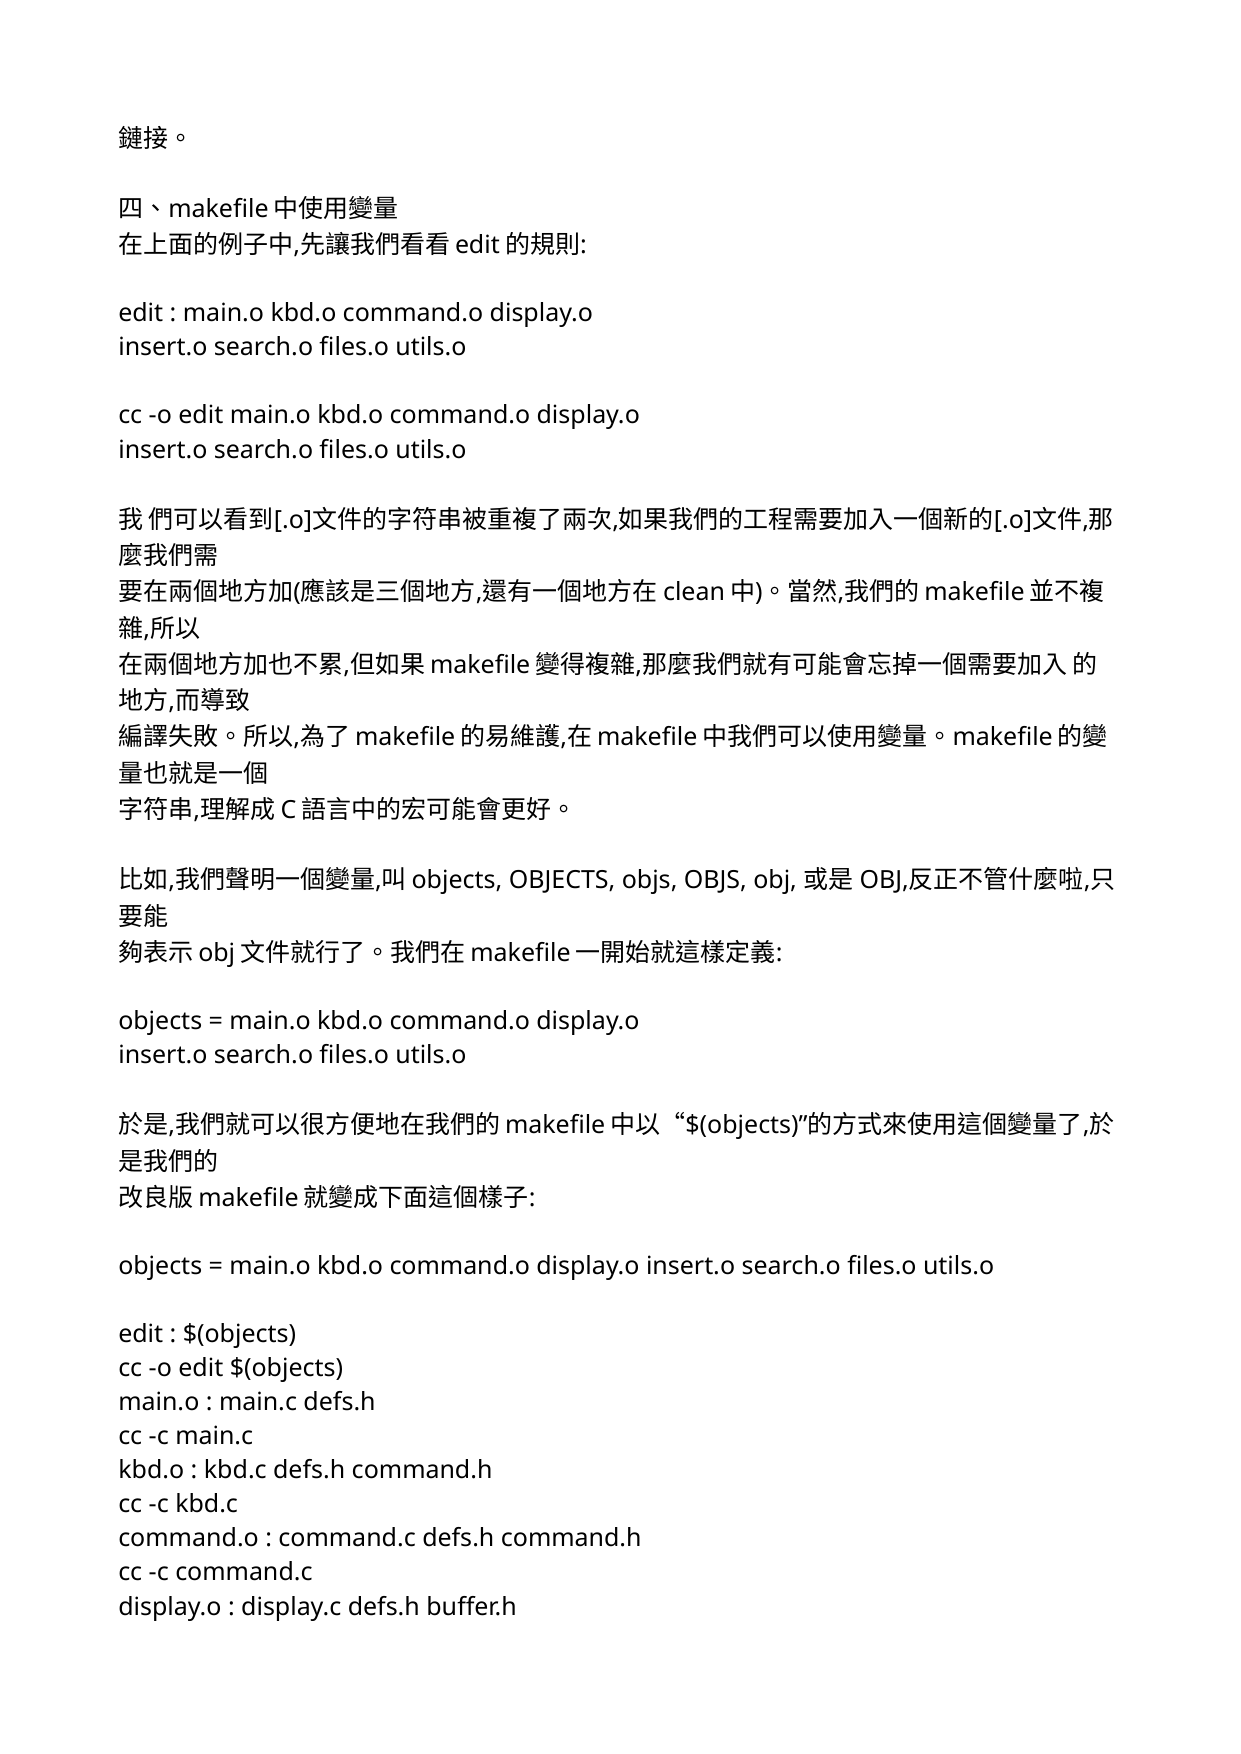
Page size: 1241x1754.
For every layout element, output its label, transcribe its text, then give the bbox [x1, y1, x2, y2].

text 我 們可以看到[.o]文件的字符串被重複了兩次,如果我們的工程需要加入一個新的[.o]文件,那麼我們需 [118, 499, 1122, 572]
text 鏈接。 [118, 118, 1122, 154]
text display.o : display.c defs.h buffer.h [118, 1588, 1122, 1622]
text cc -c command.c [118, 1554, 1122, 1588]
text cc -o edit $(objects) [118, 1350, 1122, 1384]
text command.o : command.c defs.h command.h [118, 1520, 1122, 1554]
text cc -c kbd.c [118, 1486, 1122, 1520]
text 四、makefile中使用變量 [118, 188, 1122, 225]
text main.o : main.c defs.h [118, 1384, 1122, 1418]
text edit : $(objects) [118, 1316, 1122, 1350]
text kbd.o : kbd.c defs.h command.h [118, 1452, 1122, 1486]
text 在兩個地方加也不累,但如果makefile變得複雜,那麼我們就有可能會忘掉一個需要加入 的地方,而導致 [118, 644, 1122, 717]
text edit : main.o kbd.o command.o display.o [118, 295, 1122, 329]
text cc -o edit main.o kbd.o command.o display.o [118, 397, 1122, 431]
text insert.o search.o files.o utils.o [118, 1037, 1122, 1071]
text 夠表示obj文件就行了。我們在makefile一開始就這樣定義: [118, 932, 1122, 968]
text 要在兩個地方加(應該是三個地方,還有一個地方在 clean中)。當然,我們的makefile並不複雜,所以 [118, 572, 1122, 644]
text objects = main.o kbd.o command.o display.o insert.o search.o files.o utils.o [118, 1247, 1122, 1282]
text 在上面的例子中,先讓我們看看edit的規則: [118, 225, 1122, 261]
text insert.o search.o files.o utils.o [118, 431, 1122, 465]
text 於是,我們就可以很方便地在我們的makefile中以“$(objects)”的方式來使用這個變量了,於是我們的 [118, 1105, 1122, 1177]
text insert.o search.o files.o utils.o [118, 329, 1122, 363]
text 字符串,理解成 C語言中的宏可能會更好。 [118, 789, 1122, 826]
text objects = main.o kbd.o command.o display.o [118, 1002, 1122, 1037]
text 編譯失敗。所以,為了makefile的易維護,在makefile中我們可以使用變量。makefile的變量也就是一個 [118, 717, 1122, 789]
text cc -c main.c [118, 1418, 1122, 1452]
text 改良版makefile就變成下面這個樣子: [118, 1177, 1122, 1213]
text 比如,我們聲明一個變量,叫objects, OBJECTS, objs, OBJS, obj, 或是 OBJ,反正不管什麼啦,只要能 [118, 860, 1122, 932]
